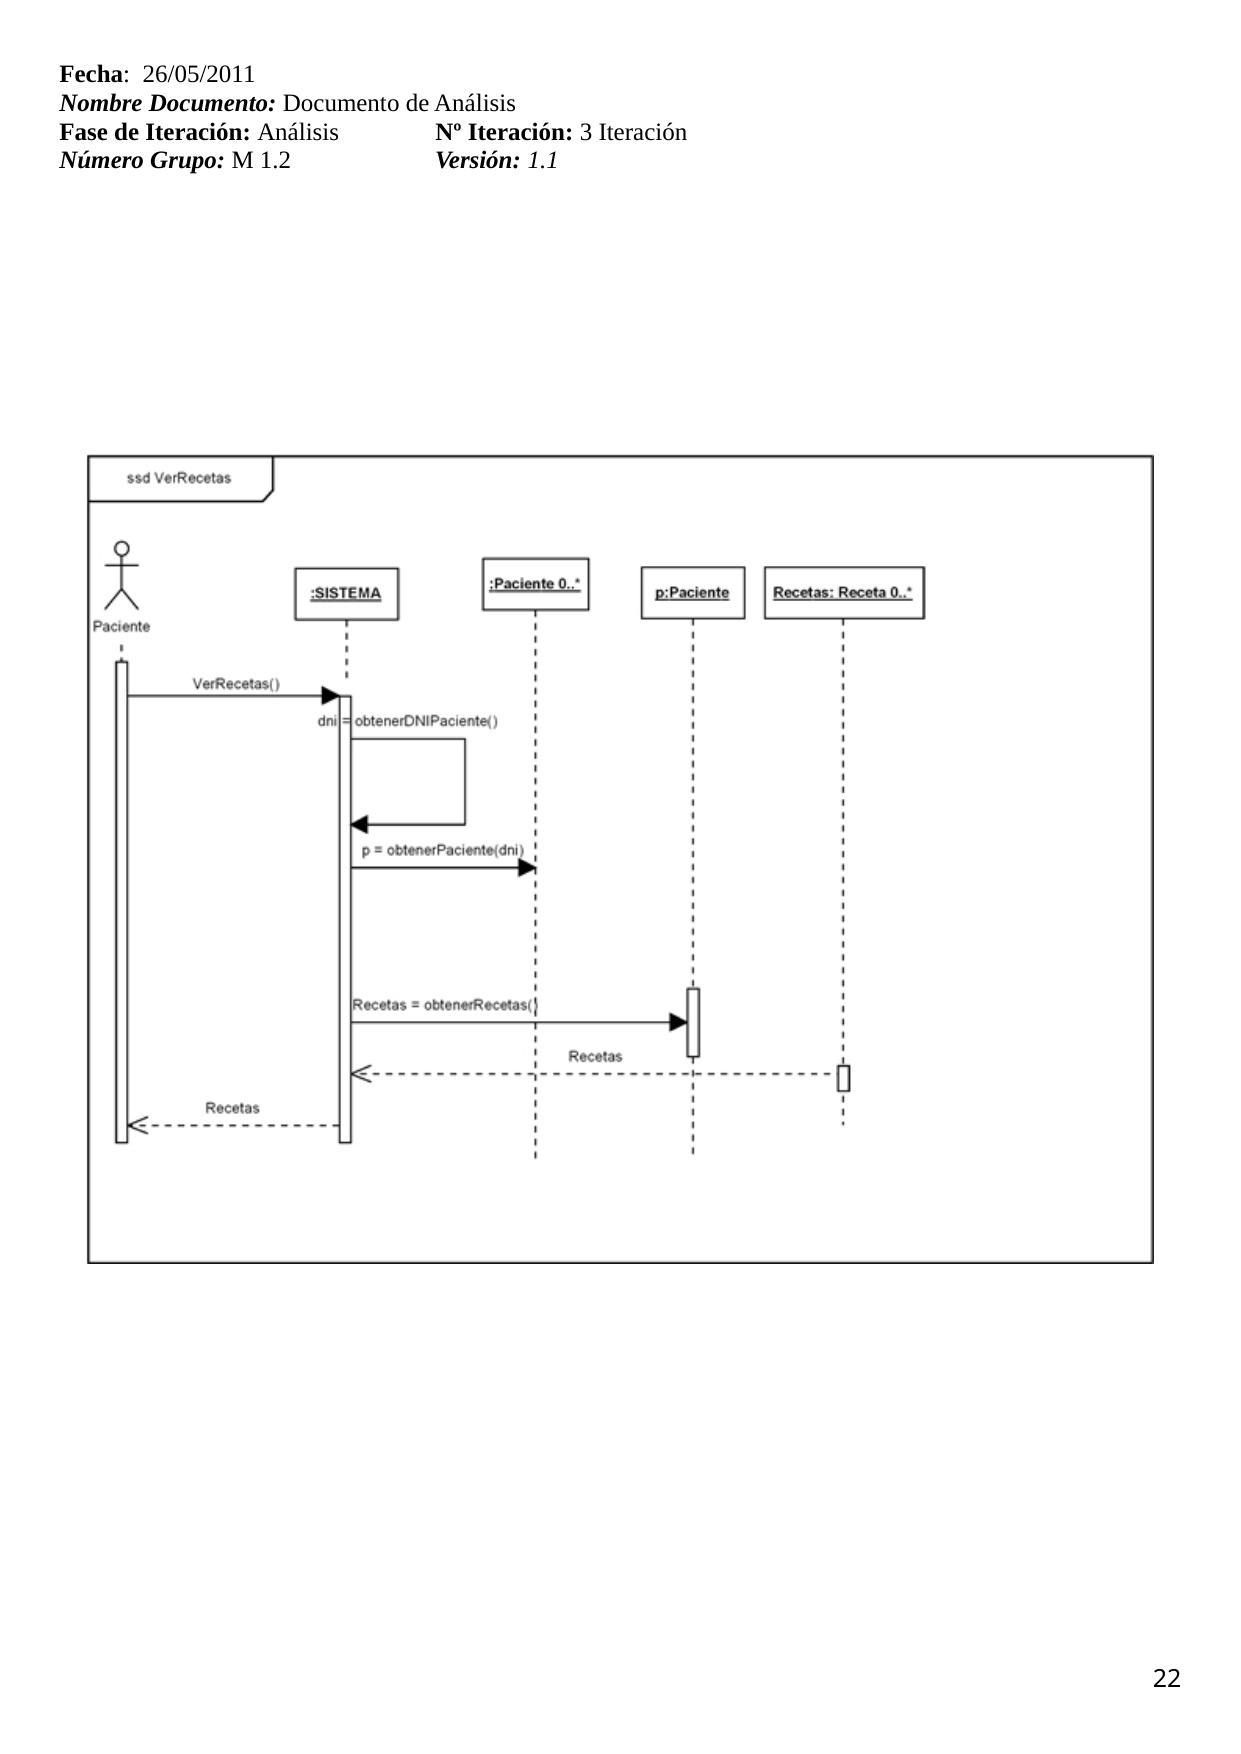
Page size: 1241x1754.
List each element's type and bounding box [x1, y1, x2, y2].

picture [86, 454, 1154, 1264]
